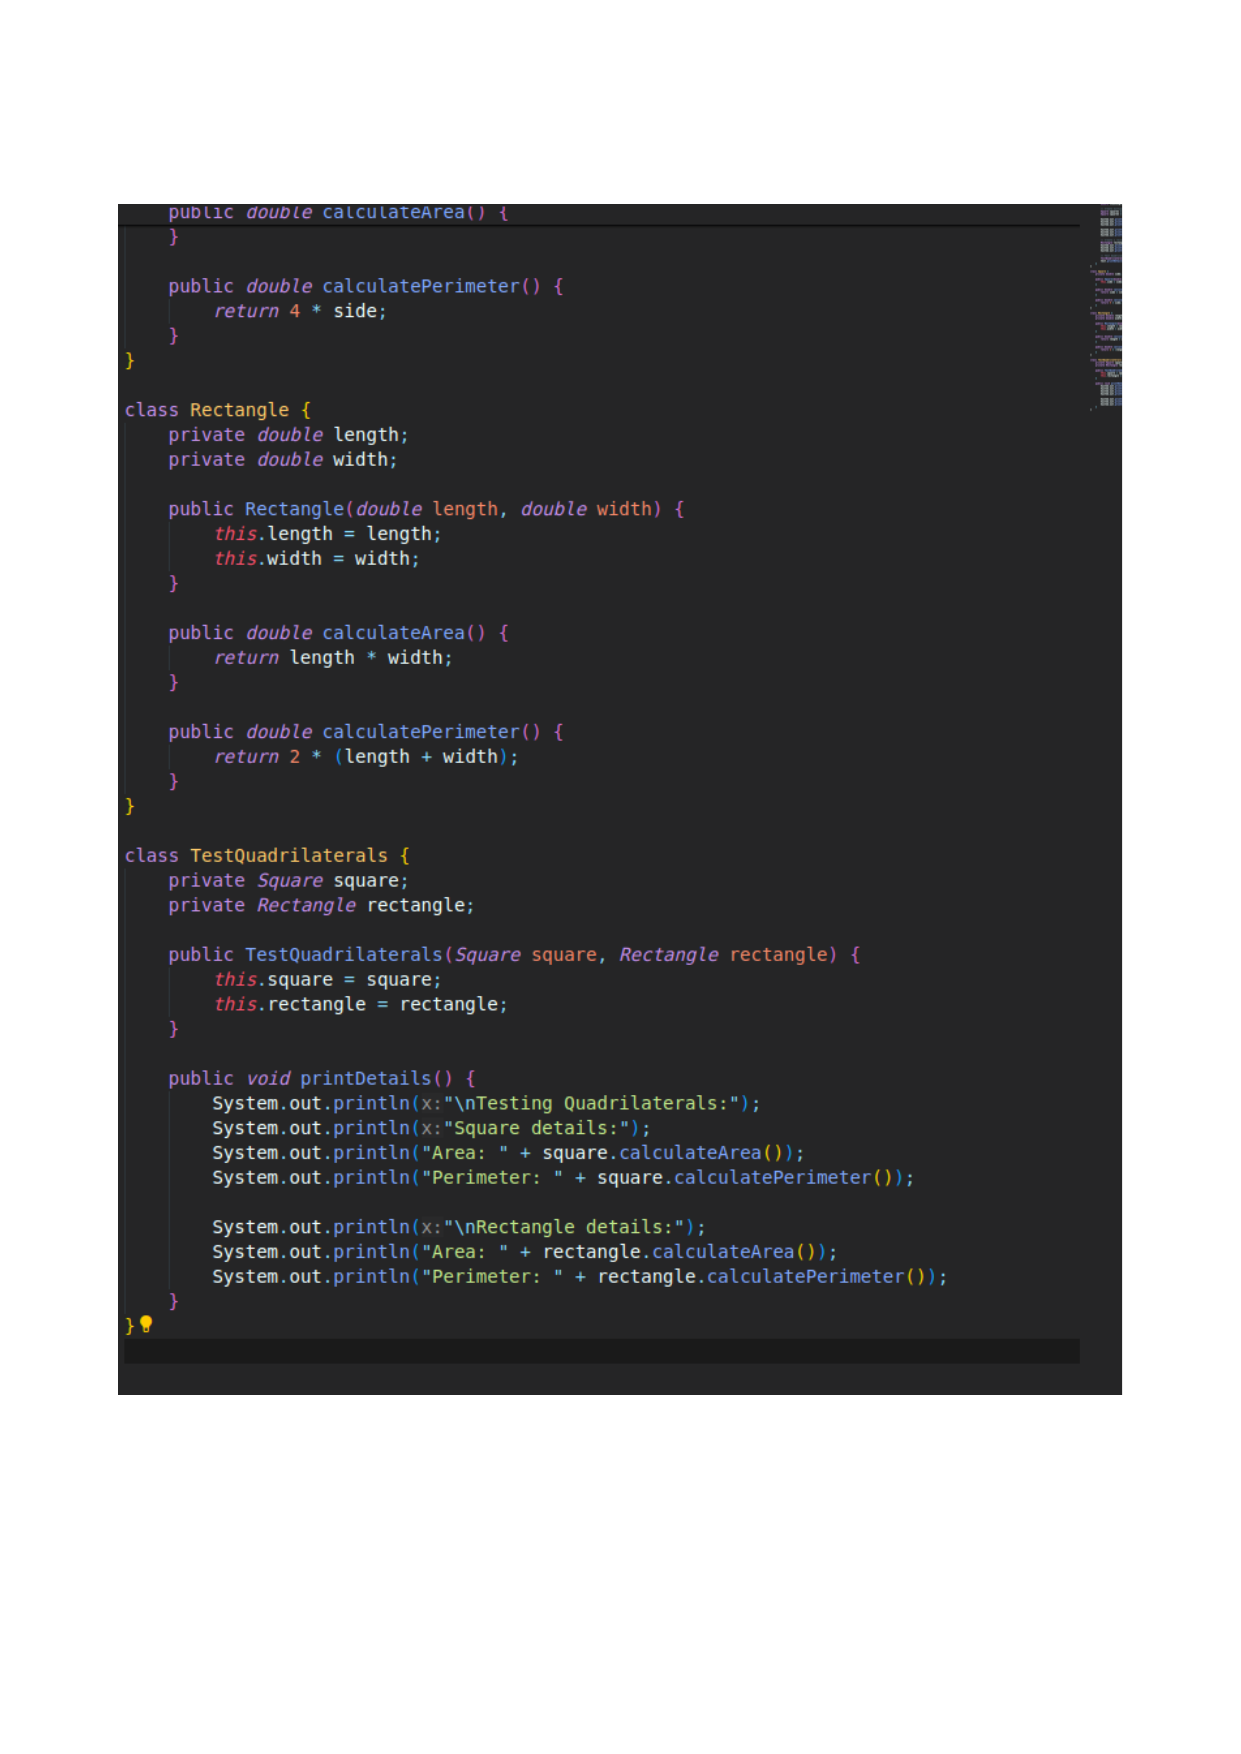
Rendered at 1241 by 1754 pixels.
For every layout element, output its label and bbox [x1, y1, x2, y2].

picture [118, 204, 1123, 1395]
